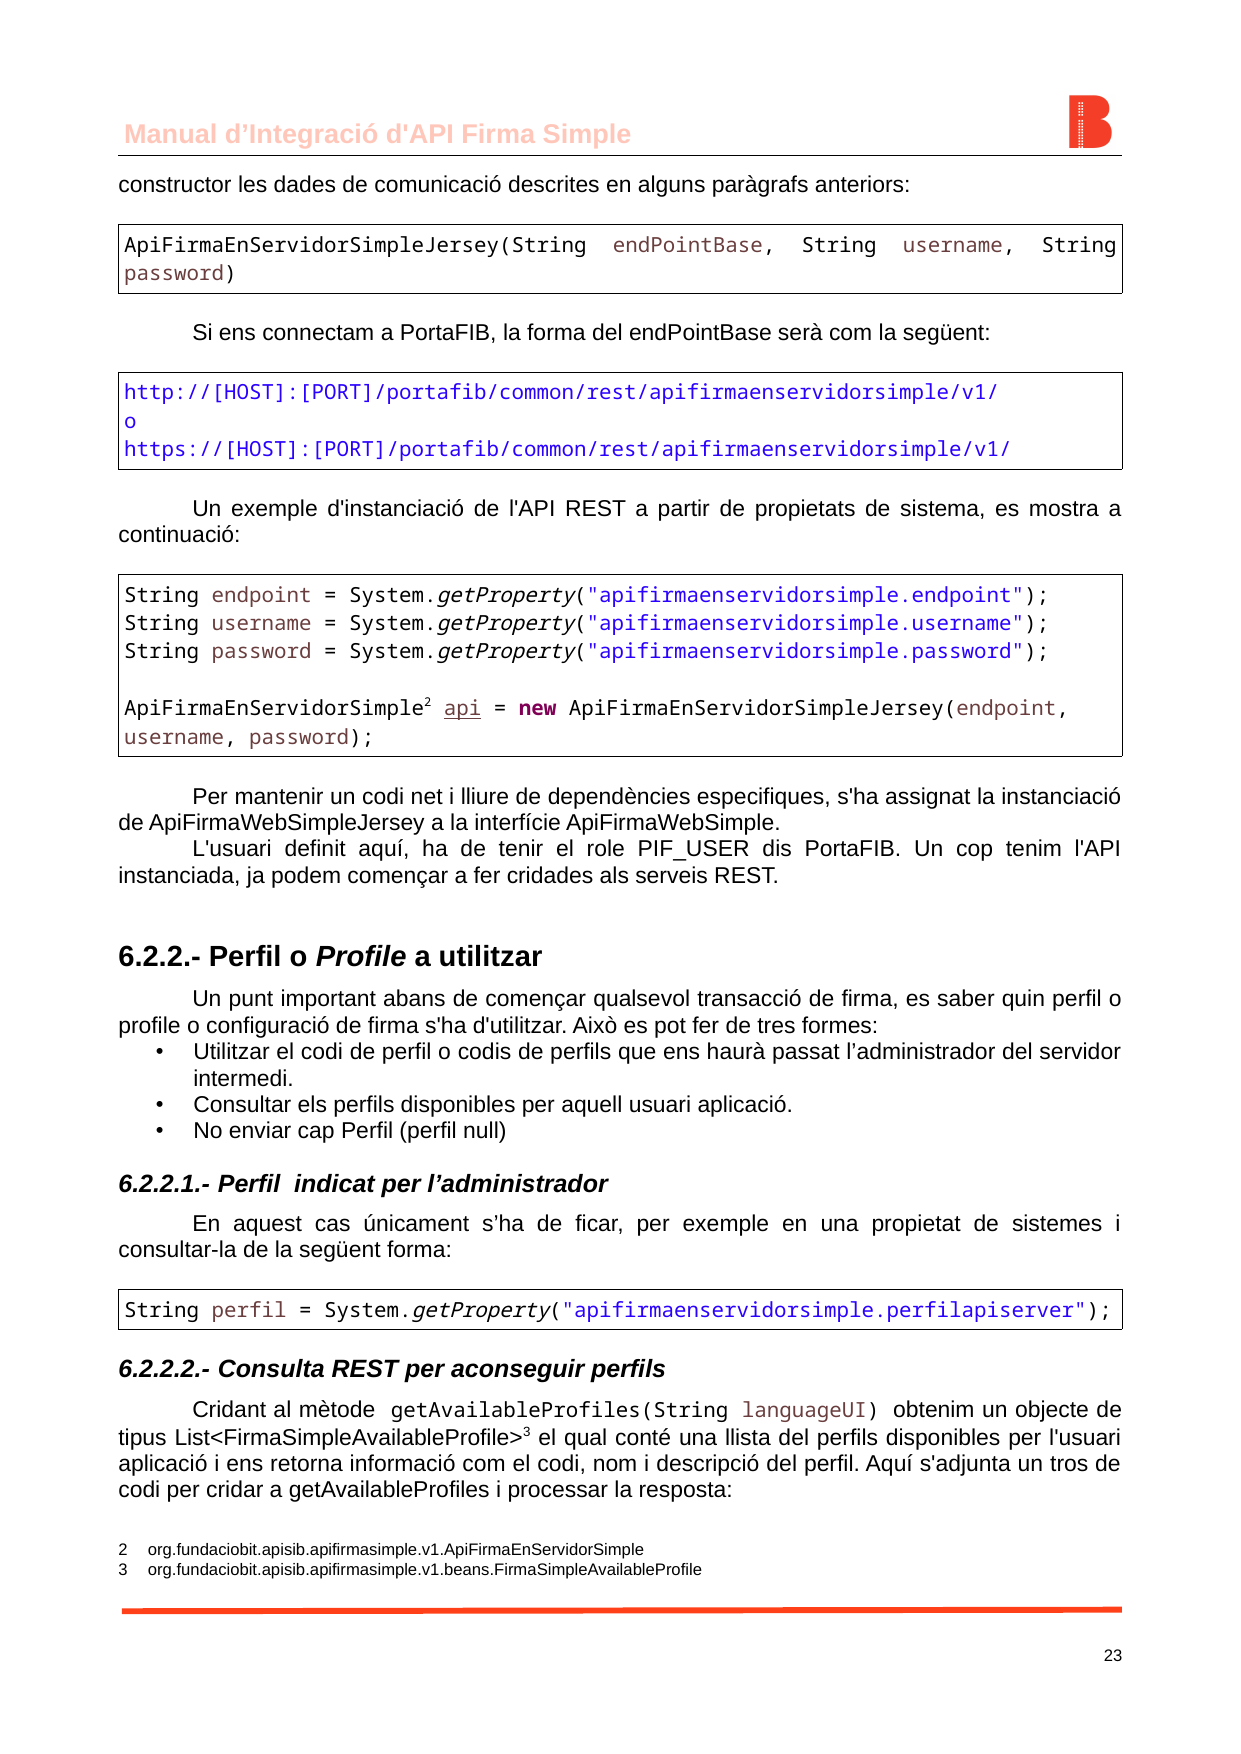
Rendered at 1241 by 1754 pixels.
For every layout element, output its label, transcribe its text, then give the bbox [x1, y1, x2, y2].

list Utilitzar el codi de perfil o codis de perfils que ens haurà passat l’administrador del servidor intermedi. [156, 1038, 1122, 1091]
text constructor les dades de comunicació descrites en alguns paràgrafs anteriors: [118, 171, 1122, 198]
subtitle Perfil o Profile a utilitzar [118, 939, 1122, 973]
text Un punt important abans de començar qualsevol transacció de firma, es saber quin perfil o profile o configuració de firma s'ha d'utilitzar. Això es pot fer de tres formes: [118, 985, 1122, 1038]
text Per mantenir un codi net i lliure de dependències especifiques, s'ha assignat la instanciació de ApiFirmaWebSimpleJersey a la interfície ApiFirmaWebSimple. [118, 783, 1122, 835]
subtitle Perfil indicat per l’administrador [118, 1168, 1122, 1197]
list Consultar els perfils disponibles per aquell usuari aplicació. [156, 1091, 1122, 1117]
text Cridant al mètode getAvailableProfiles(String languageUI) obtenim un objecte de tipus List<FirmaSimpleAvailableProfile> el qual conté una llista del perfils disponibles per l'usuari aplicació i ens retorna informació com el codi, nom i descripció del perfil. Aquí s'adjunta un tros de codi per cridar a getAvailableProfiles i processar la resposta: [118, 1395, 1122, 1503]
table_header ApiFirmaEnServidorSimpleJersey(String endPointBase, String username, String password) [119, 225, 1122, 292]
text L'usuari definit aquí, ha de tenir el role PIF_USER dis PortaFIB. Un cop tenim l'API instanciada, ja podem començar a fer cridades als serveis REST. [118, 835, 1122, 888]
table_header String endpoint = System.getProperty("apifirmaenservidorsimple.endpoint"); String username = System.getProperty("apifirmaenservidorsimple.username"); String password = System.getProperty("apifirmaenservidorsimple.password"); ApiFirmaEnServidorSimple api = new ApiFirmaEnServidorSimpleJersey(endpoint, username, password); [119, 575, 1122, 756]
table_header http://[HOST]:[PORT]/portafib/common/rest/apifirmaenservidorsimple/v1/ o https://[HOST]:[PORT]/portafib/common/rest/apifirmaenservidorsimple/v1/ [119, 373, 1122, 468]
picture [1063, 94, 1117, 150]
subtitle Consulta REST per aconseguir perfils [118, 1354, 1122, 1383]
text Si ens connectam a PortaFIB, la forma del endPointBase serà com la següent: [118, 319, 1122, 345]
text org.fundaciobit.apisib.apifirmasimple.v1.beans.FirmaSimpleAvailableProfile [118, 1559, 1122, 1578]
list No enviar cap Perfil (perfil null) [156, 1117, 1122, 1143]
text En aquest cas únicament s’ha de ficar, per exemple en una propietat de sistemes i consultar-la de la següent forma: [118, 1210, 1122, 1262]
table_header String perfil = System.getProperty("apifirmaenservidorsimple.perfilapiserver"); [119, 1290, 1122, 1329]
text Un exemple d'instanciació de l'API REST a partir de propietats de sistema, es mostra a continuació: [118, 495, 1122, 548]
